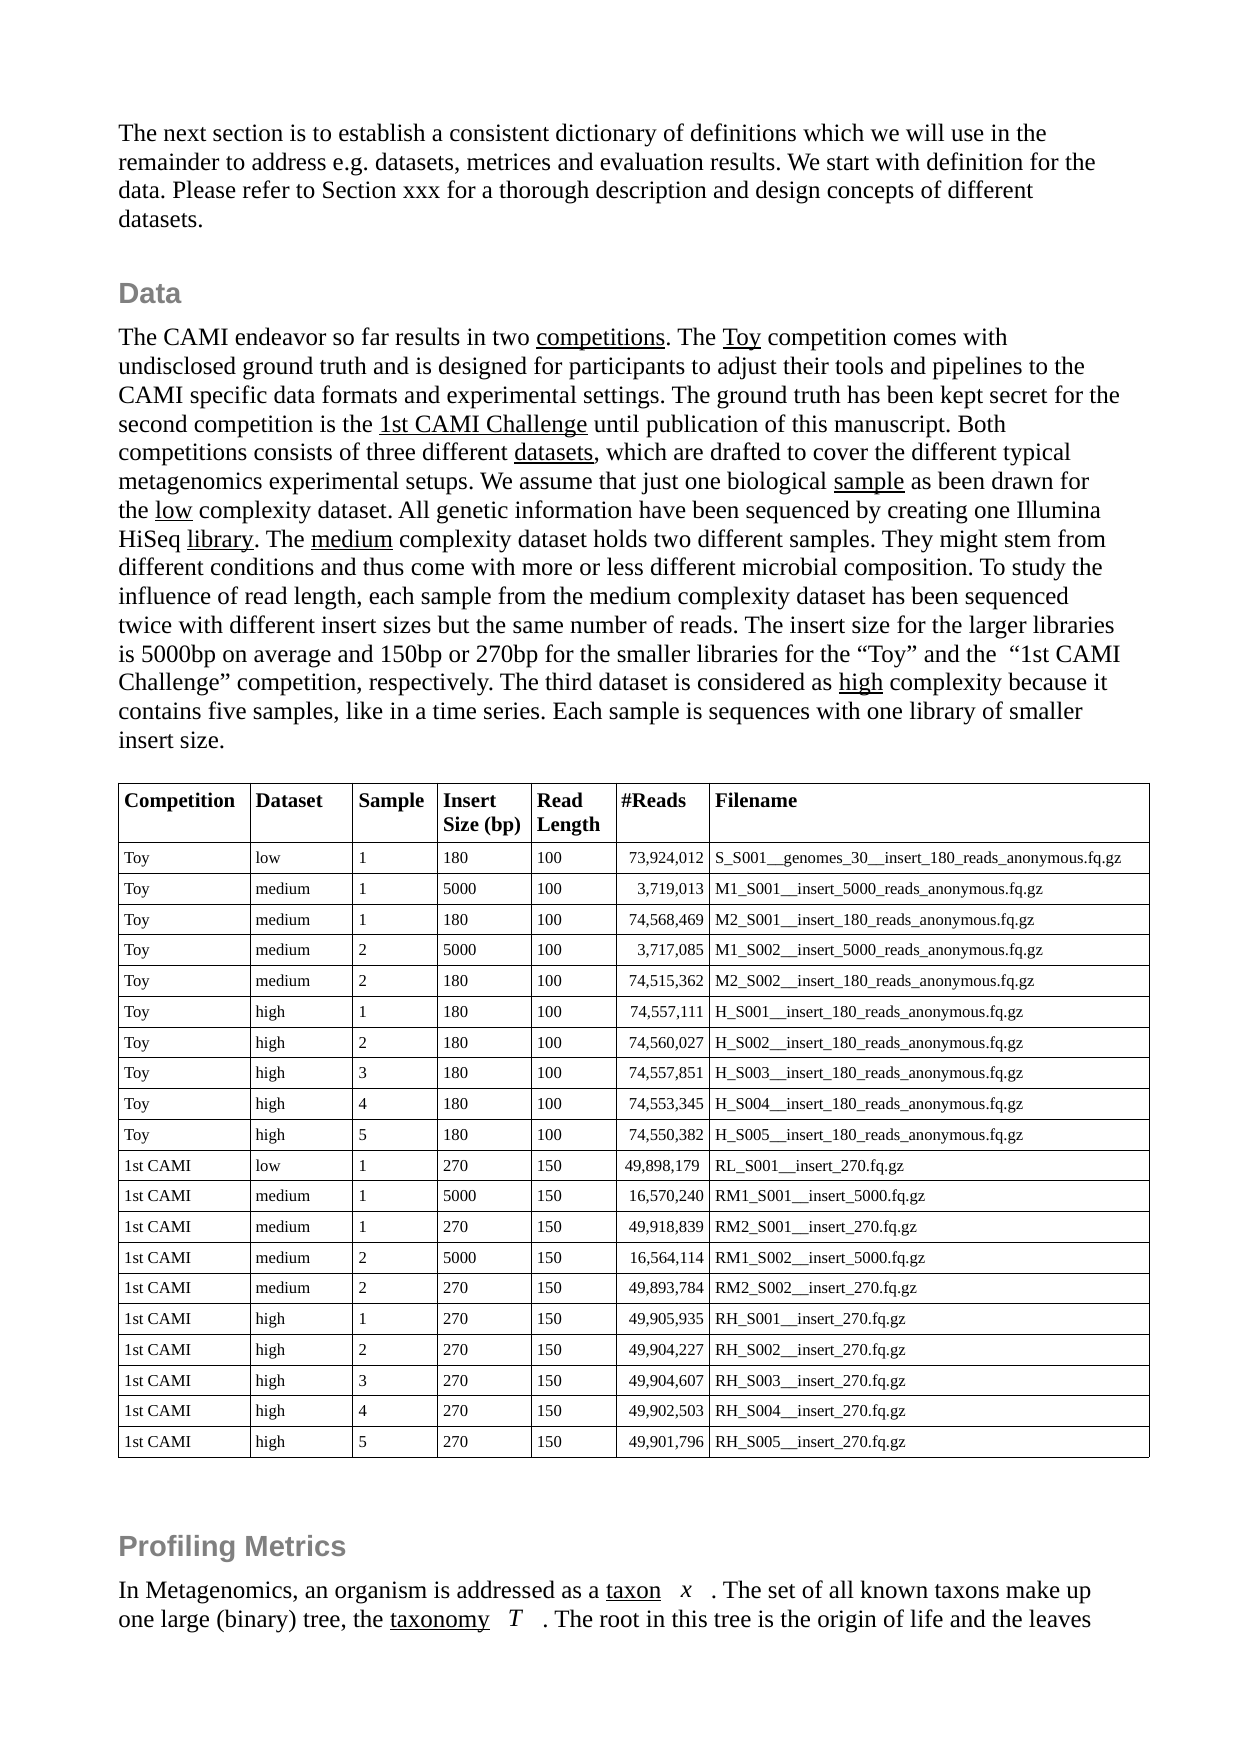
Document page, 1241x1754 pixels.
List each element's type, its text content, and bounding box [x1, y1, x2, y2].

table_cell 1 [353, 1151, 437, 1180]
table_cell medium [251, 905, 352, 934]
table_cell RM1_S001__insert_5000.fq.gz [710, 1181, 1149, 1211]
table_cell 2 [353, 1274, 437, 1303]
table_cell 270 [438, 1396, 531, 1426]
table_cell Toy [119, 1120, 250, 1149]
table_cell RH_S002__insert_270.fq.gz [710, 1335, 1149, 1364]
table_cell S_S001__genomes_30__insert_180_reads_anonymous.fq.gz [710, 843, 1149, 873]
table_cell high [251, 1427, 352, 1457]
table_cell 2 [353, 1028, 437, 1057]
table_cell 74,557,851 [617, 1058, 709, 1088]
table_header Competition [119, 784, 250, 842]
table_cell 1st CAMI [119, 1335, 250, 1364]
table_cell 5 [353, 1427, 437, 1457]
text In Metagenomics, an organism is addressed as a taxon. The set of all known taxons make up one large (binary) tree, the taxonomy. The root in this tree is the origin of life and the leaves would ultimately represent individuals. A taxon can be any node of this tree, i.e. the root, an internal node or a leaf. The path from the rootdown to a leaf (or an intermediate taxon) is called a lineage and can be described as the sequence of taxons along this path:. The position in this sequence is called rank. Some ranks come with specific names, e.g. the rank below the root is called and there are currently three known taxa on superkingdom rank, namely,and. For CAMI, we look at the ranks ,,,,,and(ordered in increasing distance from). In practice, the taxonomy changes whenever new information about taxa is collected and there is controversy about the topology of the taxonomy. For this reason, we use the fixed version XXXX of the NCBI taxonomy for CAMI. [118, 1575, 1122, 1632]
table_cell 180 [438, 997, 531, 1027]
table_cell 150 [532, 1274, 616, 1303]
table_cell RH_S001__insert_270.fq.gz [710, 1304, 1149, 1334]
table_cell RH_S003__insert_270.fq.gz [710, 1366, 1149, 1395]
table_cell 49,902,503 [617, 1396, 709, 1426]
table_cell 1st CAMI [119, 1212, 250, 1242]
table_cell 74,553,345 [617, 1089, 709, 1119]
table_cell 49,905,935 [617, 1304, 709, 1334]
table_cell 1st CAMI [119, 1304, 250, 1334]
table_cell 270 [438, 1304, 531, 1334]
table_cell 150 [532, 1243, 616, 1272]
table_cell 100 [532, 874, 616, 904]
table_cell Toy [119, 1058, 250, 1088]
table_cell medium [251, 1212, 352, 1242]
table_cell 74,557,111 [617, 997, 709, 1027]
table_cell high [251, 1089, 352, 1119]
table_cell 49,893,784 [617, 1274, 709, 1303]
table_cell 3 [353, 1366, 437, 1395]
table_cell 1 [353, 1181, 437, 1211]
table_cell 1 [353, 1212, 437, 1242]
table_cell M1_S001__insert_5000_reads_anonymous.fq.gz [710, 874, 1149, 904]
table_cell 150 [532, 1212, 616, 1242]
table_cell 1st CAMI [119, 1396, 250, 1426]
table_cell high [251, 1058, 352, 1088]
table_cell 270 [438, 1366, 531, 1395]
table_cell H_S005__insert_180_reads_anonymous.fq.gz [710, 1120, 1149, 1149]
table_cell 1 [353, 874, 437, 904]
table_cell RH_S005__insert_270.fq.gz [710, 1427, 1149, 1457]
table_cell 1st CAMI [119, 1427, 250, 1457]
table_cell 1st CAMI [119, 1243, 250, 1272]
table_cell medium [251, 1243, 352, 1272]
table_cell RM2_S001__insert_270.fq.gz [710, 1212, 1149, 1242]
table_cell Toy [119, 905, 250, 934]
table_cell Toy [119, 1028, 250, 1057]
table_cell 5000 [438, 1243, 531, 1272]
table_cell 150 [532, 1335, 616, 1364]
table_header Dataset [251, 784, 352, 842]
table_cell 100 [532, 843, 616, 873]
table_cell 3 [353, 1058, 437, 1088]
table_cell medium [251, 935, 352, 965]
table_cell high [251, 1028, 352, 1057]
table_cell 100 [532, 1120, 616, 1149]
table_cell 150 [532, 1427, 616, 1457]
table_cell 100 [532, 1089, 616, 1119]
table_cell RL_S001__insert_270.fq.gz [710, 1151, 1149, 1180]
table_cell 49,901,796 [617, 1427, 709, 1457]
table_cell H_S001__insert_180_reads_anonymous.fq.gz [710, 997, 1149, 1027]
text The CAMI endeavor so far results in two competitions. The Toy competition comes with undisclosed ground truth and is designed for participants to adjust their tools and pipelines to the CAMI specific data formats and experimental settings. The ground truth has been kept secret for the second competition is the 1st CAMI Challenge until publication of this manuscript. Both competitions consists of three different datasets, which are drafted to cover the different typical metagenomics experimental setups. We assume that just one biological sample as been drawn for the low complexity dataset. All genetic information have been sequenced by creating one Illumina HiSeq library. The medium complexity dataset holds two different samples. They might stem from different conditions and thus come with more or less different microbial composition. To study the influence of read length, each sample from the medium complexity dataset has been sequenced twice with different insert sizes but the same number of reads. The insert size for the larger libraries is 5000bp on average and 150bp or 270bp for the smaller libraries for the “Toy” and the “1st CAMI Challenge” competition, respectively. The third dataset is considered as high complexity because it contains five samples, like in a time series. Each sample is sequences with one library of smaller insert size. [118, 322, 1122, 754]
table_cell 74,568,469 [617, 905, 709, 934]
table_cell 1st CAMI [119, 1274, 250, 1303]
table_cell 1 [353, 997, 437, 1027]
table_cell 270 [438, 1274, 531, 1303]
table_cell 2 [353, 935, 437, 965]
table_header Read Length [532, 784, 616, 842]
table_cell 180 [438, 1089, 531, 1119]
table_header Sample [353, 784, 437, 842]
table_cell 180 [438, 1028, 531, 1057]
table_cell high [251, 1366, 352, 1395]
table_cell 49,898,179 [617, 1151, 709, 1180]
table_cell RH_S004__insert_270.fq.gz [710, 1396, 1149, 1426]
table_cell 180 [438, 966, 531, 996]
table_cell 100 [532, 905, 616, 934]
table_cell 150 [532, 1396, 616, 1426]
table_cell medium [251, 1181, 352, 1211]
table_cell 1 [353, 843, 437, 873]
table_cell 2 [353, 1335, 437, 1364]
table_cell H_S002__insert_180_reads_anonymous.fq.gz [710, 1028, 1149, 1057]
table_cell 1st CAMI [119, 1181, 250, 1211]
table_cell Toy [119, 935, 250, 965]
table_cell 100 [532, 1058, 616, 1088]
table_cell 4 [353, 1396, 437, 1426]
table_cell 74,550,382 [617, 1120, 709, 1149]
table_cell H_S003__insert_180_reads_anonymous.fq.gz [710, 1058, 1149, 1088]
table_cell 150 [532, 1304, 616, 1334]
table_cell 5000 [438, 935, 531, 965]
table_header #Reads [617, 784, 709, 842]
table_cell medium [251, 874, 352, 904]
table_cell 100 [532, 966, 616, 996]
table_cell 150 [532, 1366, 616, 1395]
table_cell Toy [119, 966, 250, 996]
subtitle Data [118, 276, 1122, 310]
table_cell medium [251, 966, 352, 996]
table_cell 270 [438, 1335, 531, 1364]
table_cell 270 [438, 1151, 531, 1180]
table_cell M2_S002__insert_180_reads_anonymous.fq.gz [710, 966, 1149, 996]
table_header Filename [710, 784, 1149, 842]
table_cell 100 [532, 997, 616, 1027]
table_cell Toy [119, 874, 250, 904]
table_cell H_S004__insert_180_reads_anonymous.fq.gz [710, 1089, 1149, 1119]
table_cell M2_S001__insert_180_reads_anonymous.fq.gz [710, 905, 1149, 934]
table_cell high [251, 1396, 352, 1426]
table_cell RM2_S002__insert_270.fq.gz [710, 1274, 1149, 1303]
table_cell 180 [438, 905, 531, 934]
table_header Insert Size (bp) [438, 784, 531, 842]
table_cell 100 [532, 1028, 616, 1057]
table_cell 5000 [438, 874, 531, 904]
table_cell 1 [353, 1304, 437, 1334]
table_cell 2 [353, 1243, 437, 1272]
table_cell 1st CAMI [119, 1151, 250, 1180]
table_cell 180 [438, 843, 531, 873]
table_cell 3,717,085 [617, 935, 709, 965]
table_cell 150 [532, 1181, 616, 1211]
table_cell 270 [438, 1212, 531, 1242]
table_cell 49,904,607 [617, 1366, 709, 1395]
subtitle Profiling Metrics [118, 1529, 1122, 1562]
table_cell 16,570,240 [617, 1181, 709, 1211]
table_cell high [251, 1304, 352, 1334]
table_cell 1 [353, 905, 437, 934]
table_cell Toy [119, 997, 250, 1027]
table_cell high [251, 997, 352, 1027]
table_cell 2 [353, 966, 437, 996]
table_cell 5000 [438, 1181, 531, 1211]
table_cell high [251, 1335, 352, 1364]
table_cell M1_S002__insert_5000_reads_anonymous.fq.gz [710, 935, 1149, 965]
table_cell high [251, 1120, 352, 1149]
table_cell 16,564,114 [617, 1243, 709, 1272]
table_cell 74,515,362 [617, 966, 709, 996]
table_cell 150 [532, 1151, 616, 1180]
table_cell 3,719,013 [617, 874, 709, 904]
table_cell Toy [119, 1089, 250, 1119]
table_cell 49,904,227 [617, 1335, 709, 1364]
table_cell low [251, 1151, 352, 1180]
table_cell medium [251, 1274, 352, 1303]
table_cell 74,560,027 [617, 1028, 709, 1057]
table_cell 100 [532, 935, 616, 965]
table_cell 73,924,012 [617, 843, 709, 873]
table_cell 270 [438, 1427, 531, 1457]
table_cell RM1_S002__insert_5000.fq.gz [710, 1243, 1149, 1272]
text The next section is to establish a consistent dictionary of definitions which we will use in the remainder to address e.g. datasets, metrices and evaluation results. We start with definition for the data. Please refer to Section xxx for a thorough description and design concepts of different datasets. [118, 118, 1122, 233]
table_cell 49,918,839 [617, 1212, 709, 1242]
table_cell 4 [353, 1089, 437, 1119]
table_cell low [251, 843, 352, 873]
table_cell 180 [438, 1120, 531, 1149]
table_cell 180 [438, 1058, 531, 1088]
table_cell Toy [119, 843, 250, 873]
table_cell 5 [353, 1120, 437, 1149]
table_cell 1st CAMI [119, 1366, 250, 1395]
